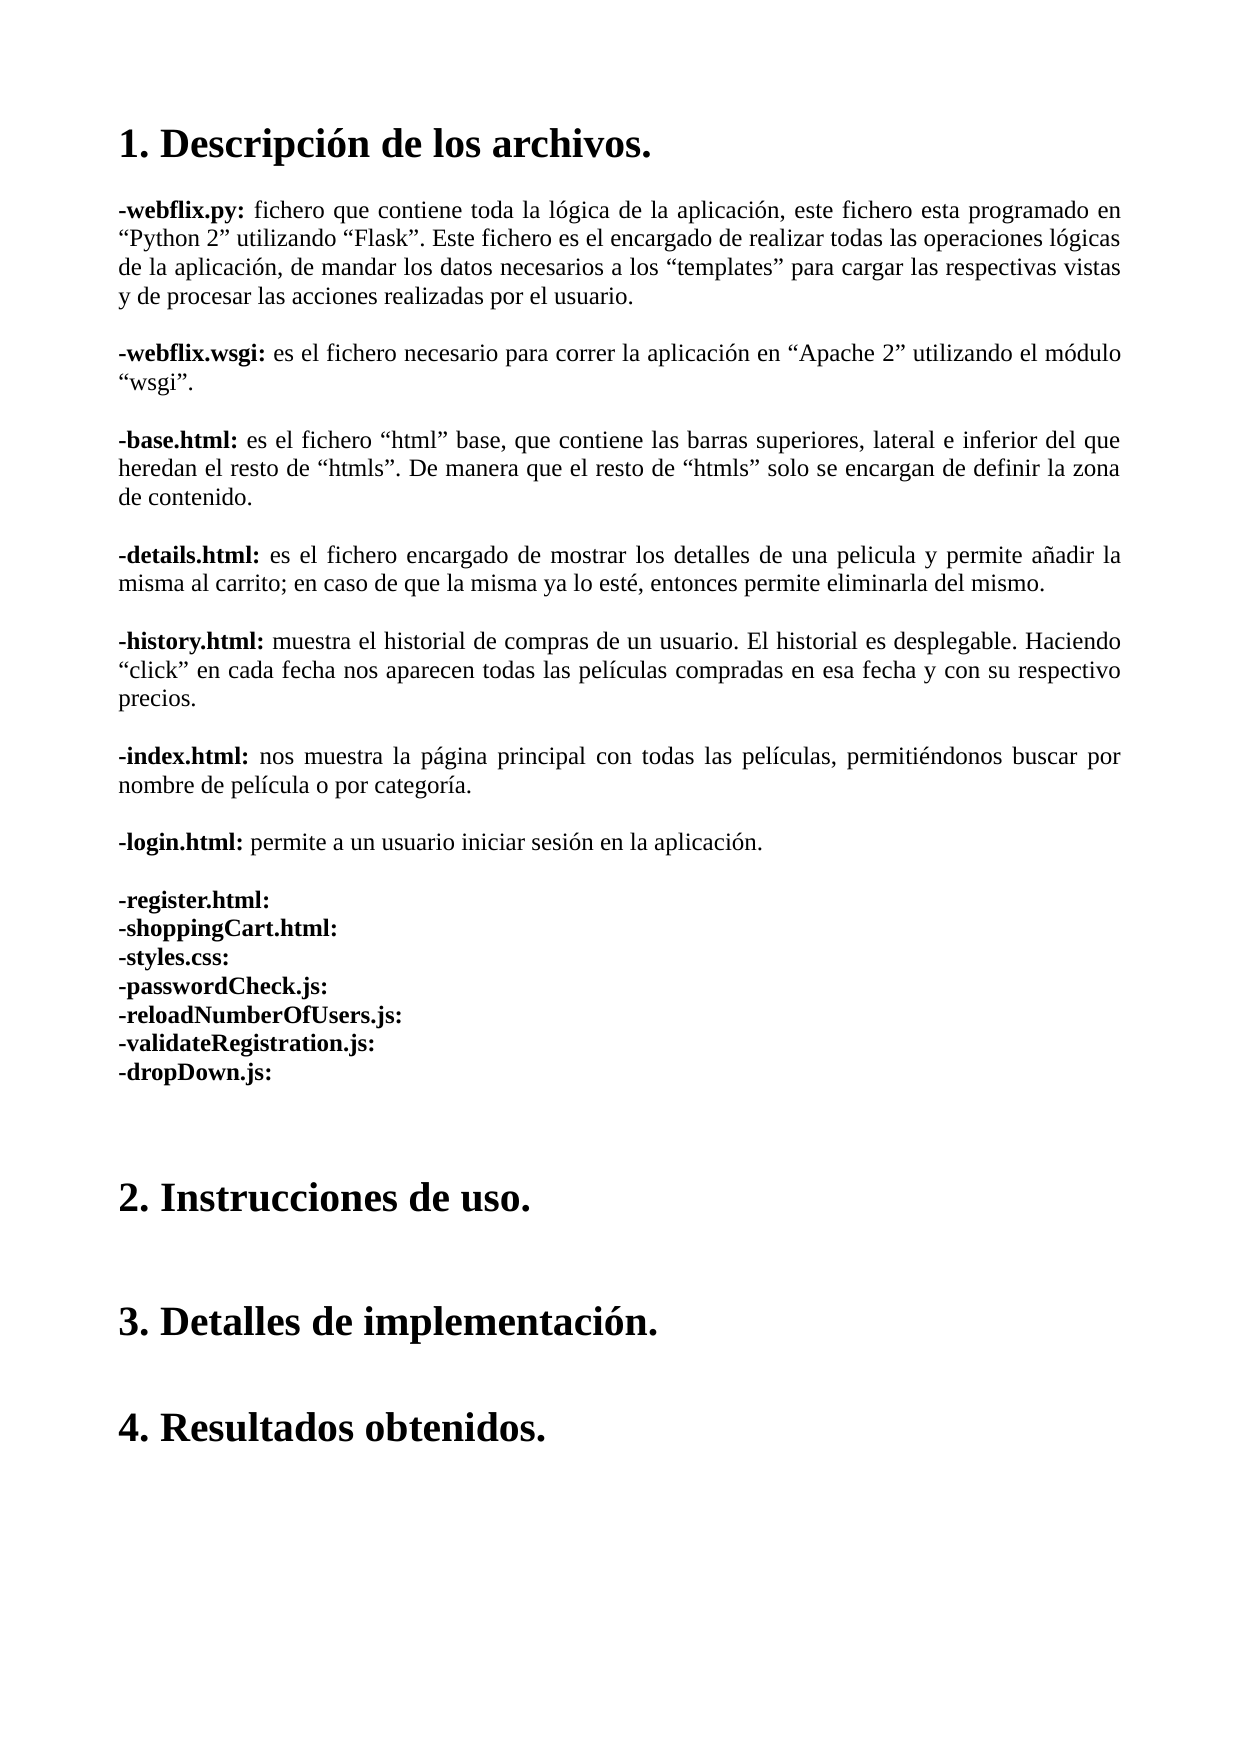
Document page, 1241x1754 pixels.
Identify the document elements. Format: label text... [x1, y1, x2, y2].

text -shoppingCart.html: [118, 913, 1122, 942]
text -webflix.wsgi: es el fichero necesario para correr la aplicación en “Apache 2” utilizando el módulo “wsgi”. [118, 338, 1122, 396]
text -validateRegistration.js: [118, 1028, 1122, 1057]
text -details.html: es el fichero encargado de mostrar los detalles de una pelicula y permite añadir la misma al carrito; en caso de que la misma ya lo esté, entonces permite eliminarla del mismo. [118, 540, 1122, 597]
text -base.html: es el fichero “html” base, que contiene las barras superiores, lateral e inferior del que heredan el resto de “htmls”. De manera que el resto de “htmls” solo se encargan de definir la zona de contenido. [118, 425, 1122, 511]
text 2. Instrucciones de uso. [118, 1172, 1122, 1220]
text -reloadNumberOfUsers.js: [118, 1000, 1122, 1028]
text -login.html: permite a un usuario iniciar sesión en la aplicación. [118, 827, 1122, 856]
text -index.html: nos muestra la página principal con todas las películas, permitiéndonos buscar por nombre de película o por categoría. [118, 741, 1122, 798]
text -passwordCheck.js: [118, 971, 1122, 1000]
text 3. Detalles de implementación. [118, 1297, 1122, 1345]
text -register.html: [118, 885, 1122, 913]
text -styles.css: [118, 942, 1122, 971]
text -dropDown.js: [118, 1057, 1122, 1086]
text -webflix.py: fichero que contiene toda la lógica de la aplicación, este fichero esta programado en “Python 2” utilizando “Flask”. Este fichero es el encargado de realizar todas las operaciones lógicas de la aplicación, de mandar los datos necesarios a los “templates” para cargar las respectivas vistas y de procesar las acciones realizadas por el usuario. [118, 195, 1122, 310]
text -history.html: muestra el historial de compras de un usuario. El historial es desplegable. Haciendo “click” en cada fecha nos aparecen todas las películas compradas en esa fecha y con su respectivo precios. [118, 626, 1122, 712]
text 1. Descripción de los archivos. [118, 118, 1122, 166]
text 4. Resultados obtenidos. [118, 1402, 1122, 1450]
